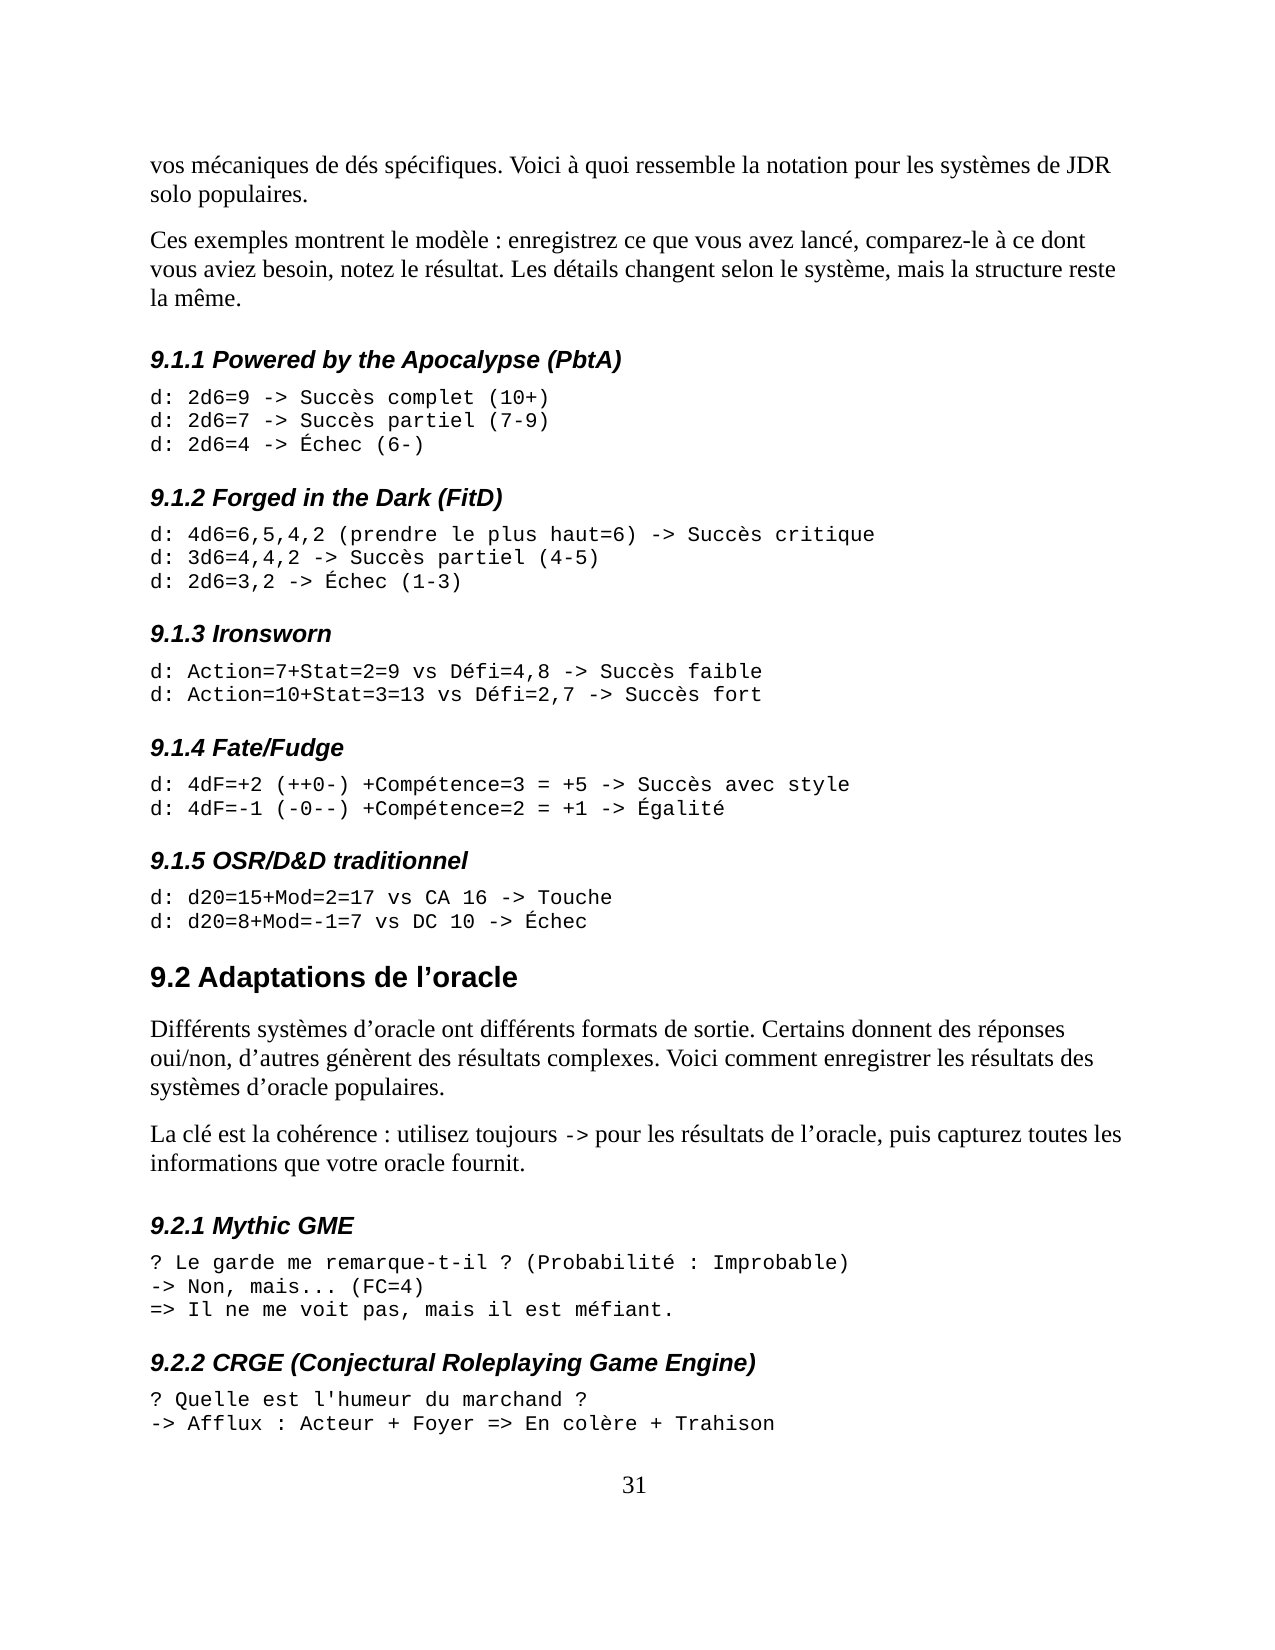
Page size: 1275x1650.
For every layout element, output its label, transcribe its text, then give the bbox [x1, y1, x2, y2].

subtitle 9.2 Adaptations de l’oracle [150, 959, 1125, 993]
text Ces exemples montrent le modèle : enregistrez ce que vous avez lancé, comparez-le à ce dont vous aviez besoin, notez le résultat. Les détails changent selon le système, mais la structure reste la même. [150, 225, 1125, 312]
text => Il ne me voit pas, mais il est méfiant. [150, 1299, 1125, 1323]
text d: 2d6=4 -> Échec (6-) [150, 434, 1125, 458]
subtitle 9.1.5 OSR/D&D traditionnel [150, 846, 1125, 875]
subtitle 9.1.4 Fate/Fudge [150, 733, 1125, 761]
text d: 2d6=7 -> Succès partiel (7-9) [150, 410, 1125, 434]
text -> Non, mais... (FC=4) [150, 1276, 1125, 1299]
text d: 2d6=3,2 -> Échec (1-3) [150, 571, 1125, 594]
text d: Action=10+Stat=3=13 vs Défi=2,7 -> Succès fort [150, 684, 1125, 708]
text d: d20=15+Mod=2=17 vs CA 16 -> Touche [150, 887, 1125, 911]
text d: 3d6=4,4,2 -> Succès partiel (4-5) [150, 547, 1125, 571]
text d: Action=7+Stat=2=9 vs Défi=4,8 -> Succès faible [150, 661, 1125, 684]
text La clé est la cohérence : utilisez toujours -> pour les résultats de l’oracle, puis capturez toutes les informations que votre oracle fournit. [150, 1119, 1125, 1177]
subtitle 9.2.1 Mythic GME [150, 1211, 1125, 1239]
text d: 4dF=-1 (-0--) +Compétence=2 = +1 -> Égalité [150, 798, 1125, 821]
text -> Afflux : Acteur + Foyer => En colère + Trahison [150, 1413, 1125, 1436]
text d: 4d6=6,5,4,2 (prendre le plus haut=6) -> Succès critique [150, 524, 1125, 547]
subtitle 9.1.2 Forged in the Dark (FitD) [150, 483, 1125, 511]
text ? Quelle est l'humeur du marchand ? [150, 1389, 1125, 1413]
text ? Le garde me remarque-t-il ? (Probabilité : Improbable) [150, 1252, 1125, 1276]
text Différents systèmes d’oracle ont différents formats de sortie. Certains donnent des réponses oui/non, d’autres génèrent des résultats complexes. Voici comment enregistrer les résultats des systèmes d’oracle populaires. [150, 1014, 1125, 1101]
subtitle 9.1.3 Ironsworn [150, 619, 1125, 648]
text d: d20=8+Mod=-1=7 vs DC 10 -> Échec [150, 911, 1125, 934]
subtitle 9.2.2 CRGE (Conjectural Roleplaying Game Engine) [150, 1348, 1125, 1377]
text d: 2d6=9 -> Succès complet (10+) [150, 387, 1125, 410]
subtitle 9.1.1 Powered by the Apocalypse (PbtA) [150, 346, 1125, 374]
text d: 4dF=+2 (++0-) +Compétence=3 = +5 -> Succès avec style [150, 774, 1125, 798]
text vos mécaniques de dés spécifiques. Voici à quoi ressemble la notation pour les systèmes de JDR solo populaires. [150, 150, 1125, 207]
